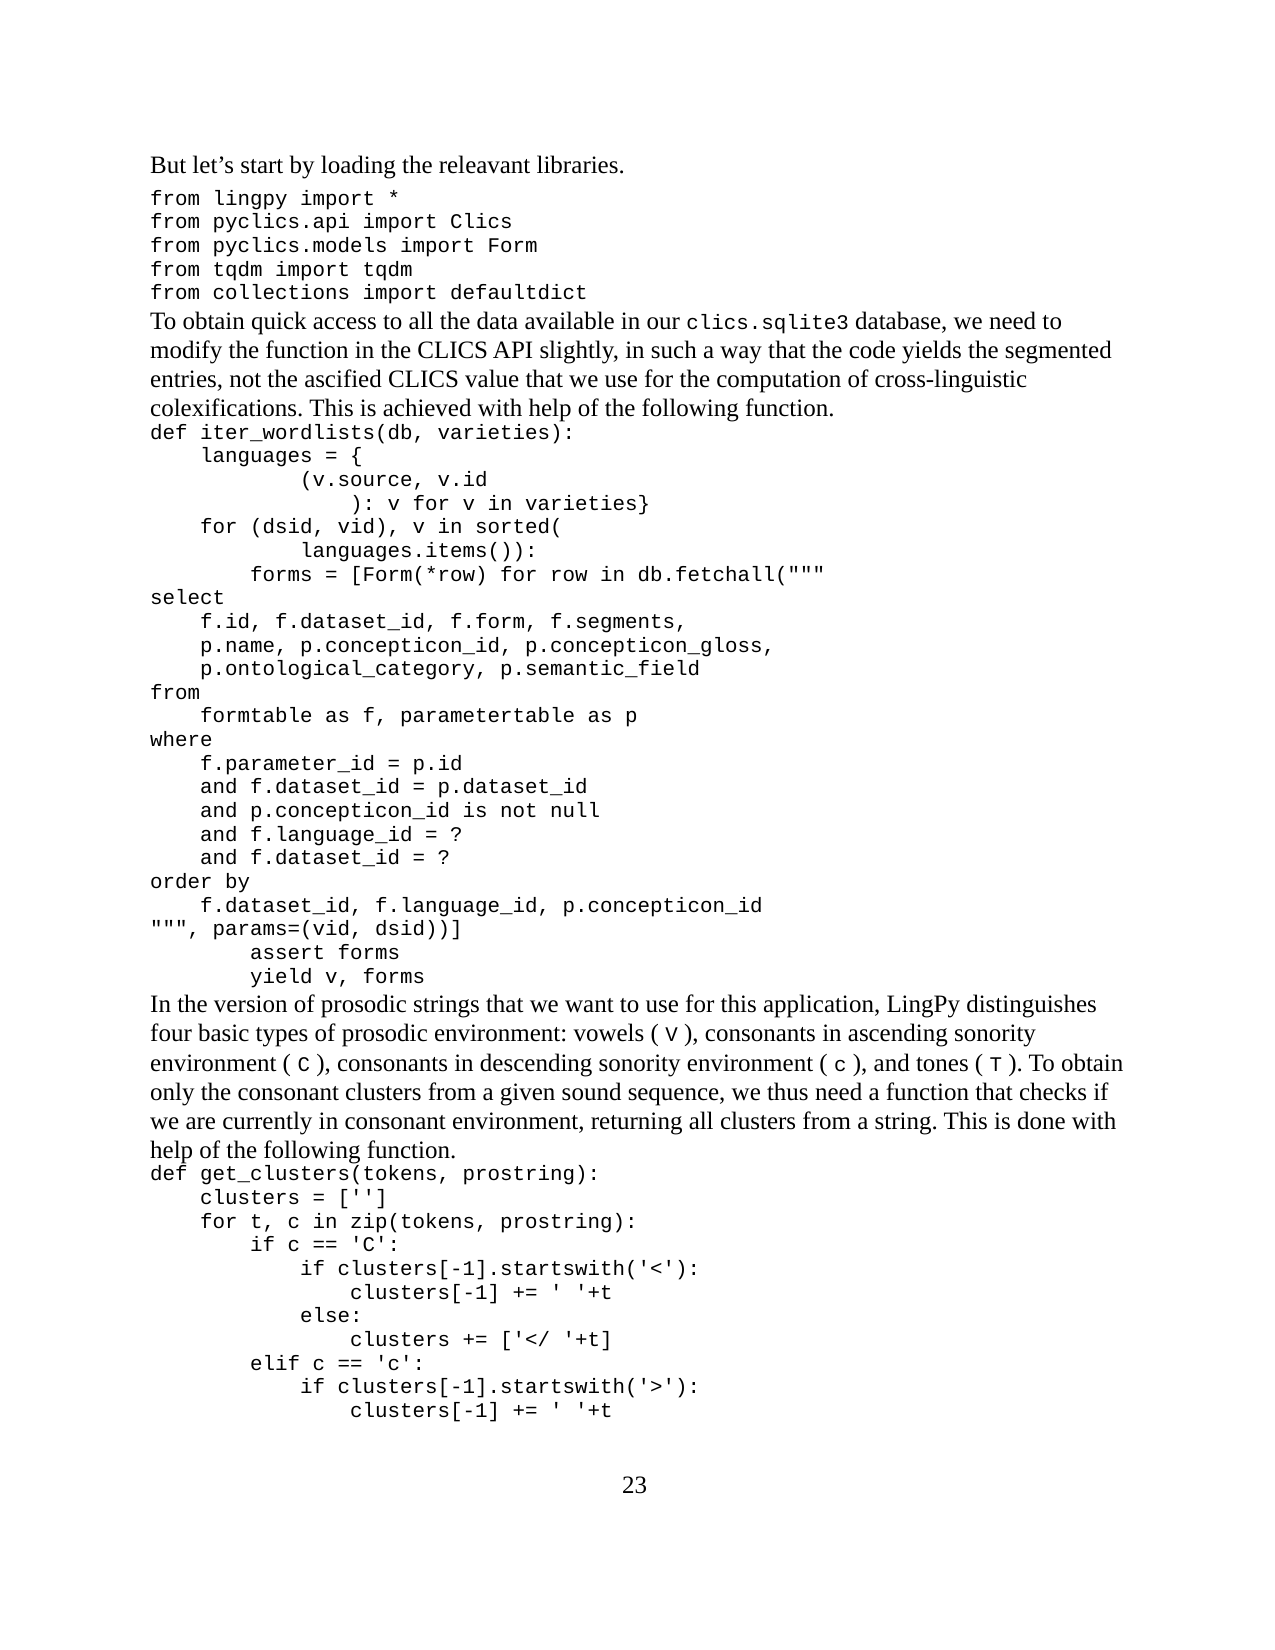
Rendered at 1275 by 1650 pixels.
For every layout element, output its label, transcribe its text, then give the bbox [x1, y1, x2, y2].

text yield v, forms [150, 966, 1125, 989]
text ): v for v in varieties} [150, 493, 1125, 516]
text def iter_wordlists(db, varieties): [150, 422, 1125, 445]
text from [150, 682, 1125, 706]
text """, params=(vid, dsid))] [150, 918, 1125, 942]
text where [150, 729, 1125, 753]
text elif c == 'c': [150, 1353, 1125, 1376]
text from tqdm import tqdm [150, 259, 1125, 282]
text def get_clusters(tokens, prostring): [150, 1163, 1125, 1187]
text In the version of prosodic strings that we want to use for this application, LingPy distinguishes four basic types of prosodic environment: vowels ( V ), consonants in ascending sonority environment ( C ), consonants in descending sonority environment ( c ), and tones ( T ). To obtain only the consonant clusters from a given sound sequence, we thus need a function that checks if we are currently in consonant environment, returning all clusters from a string. This is done with help of the following function. [150, 989, 1125, 1163]
text for (dsid, vid), v in sorted( [150, 516, 1125, 540]
text f.dataset_id, f.language_id, p.concepticon_id [150, 895, 1125, 918]
text (v.source, v.id [150, 469, 1125, 493]
text languages = { [150, 445, 1125, 469]
text from lingpy import * [150, 188, 1125, 211]
text if clusters[-1].startswith('>'): [150, 1376, 1125, 1400]
text clusters += ['</ '+t] [150, 1329, 1125, 1353]
text and p.concepticon_id is not null [150, 800, 1125, 824]
text from pyclics.models import Form [150, 235, 1125, 259]
text clusters = [''] [150, 1187, 1125, 1211]
text f.parameter_id = p.id [150, 753, 1125, 776]
text and f.dataset_id = ? [150, 847, 1125, 871]
text formtable as f, parametertable as p [150, 706, 1125, 729]
text else: [150, 1305, 1125, 1329]
text languages.items()): [150, 540, 1125, 564]
text assert forms [150, 942, 1125, 966]
text and f.language_id = ? [150, 824, 1125, 847]
text But let’s start by loading the releavant libraries. [150, 150, 1125, 179]
text select [150, 587, 1125, 611]
text for t, c in zip(tokens, prostring): [150, 1211, 1125, 1234]
text order by [150, 871, 1125, 895]
text and f.dataset_id = p.dataset_id [150, 776, 1125, 800]
text forms = [Form(*row) for row in db.fetchall(""" [150, 564, 1125, 587]
text p.ontological_category, p.semantic_field [150, 658, 1125, 682]
text from collections import defaultdict [150, 282, 1125, 306]
text To obtain quick access to all the data available in our clics.sqlite3 database, we need to modify the function in the CLICS API slightly, in such a way that the code yields the segmented entries, not the ascified CLICS value that we use for the computation of cross-linguistic colexifications. This is achieved with help of the following function. [150, 306, 1125, 422]
text if clusters[-1].startswith('<'): [150, 1258, 1125, 1282]
text from pyclics.api import Clics [150, 211, 1125, 235]
text p.name, p.concepticon_id, p.concepticon_gloss, [150, 634, 1125, 658]
text clusters[-1] += ' '+t [150, 1400, 1125, 1423]
text f.id, f.dataset_id, f.form, f.segments, [150, 611, 1125, 634]
text clusters[-1] += ' '+t [150, 1282, 1125, 1305]
text if c == 'C': [150, 1234, 1125, 1258]
